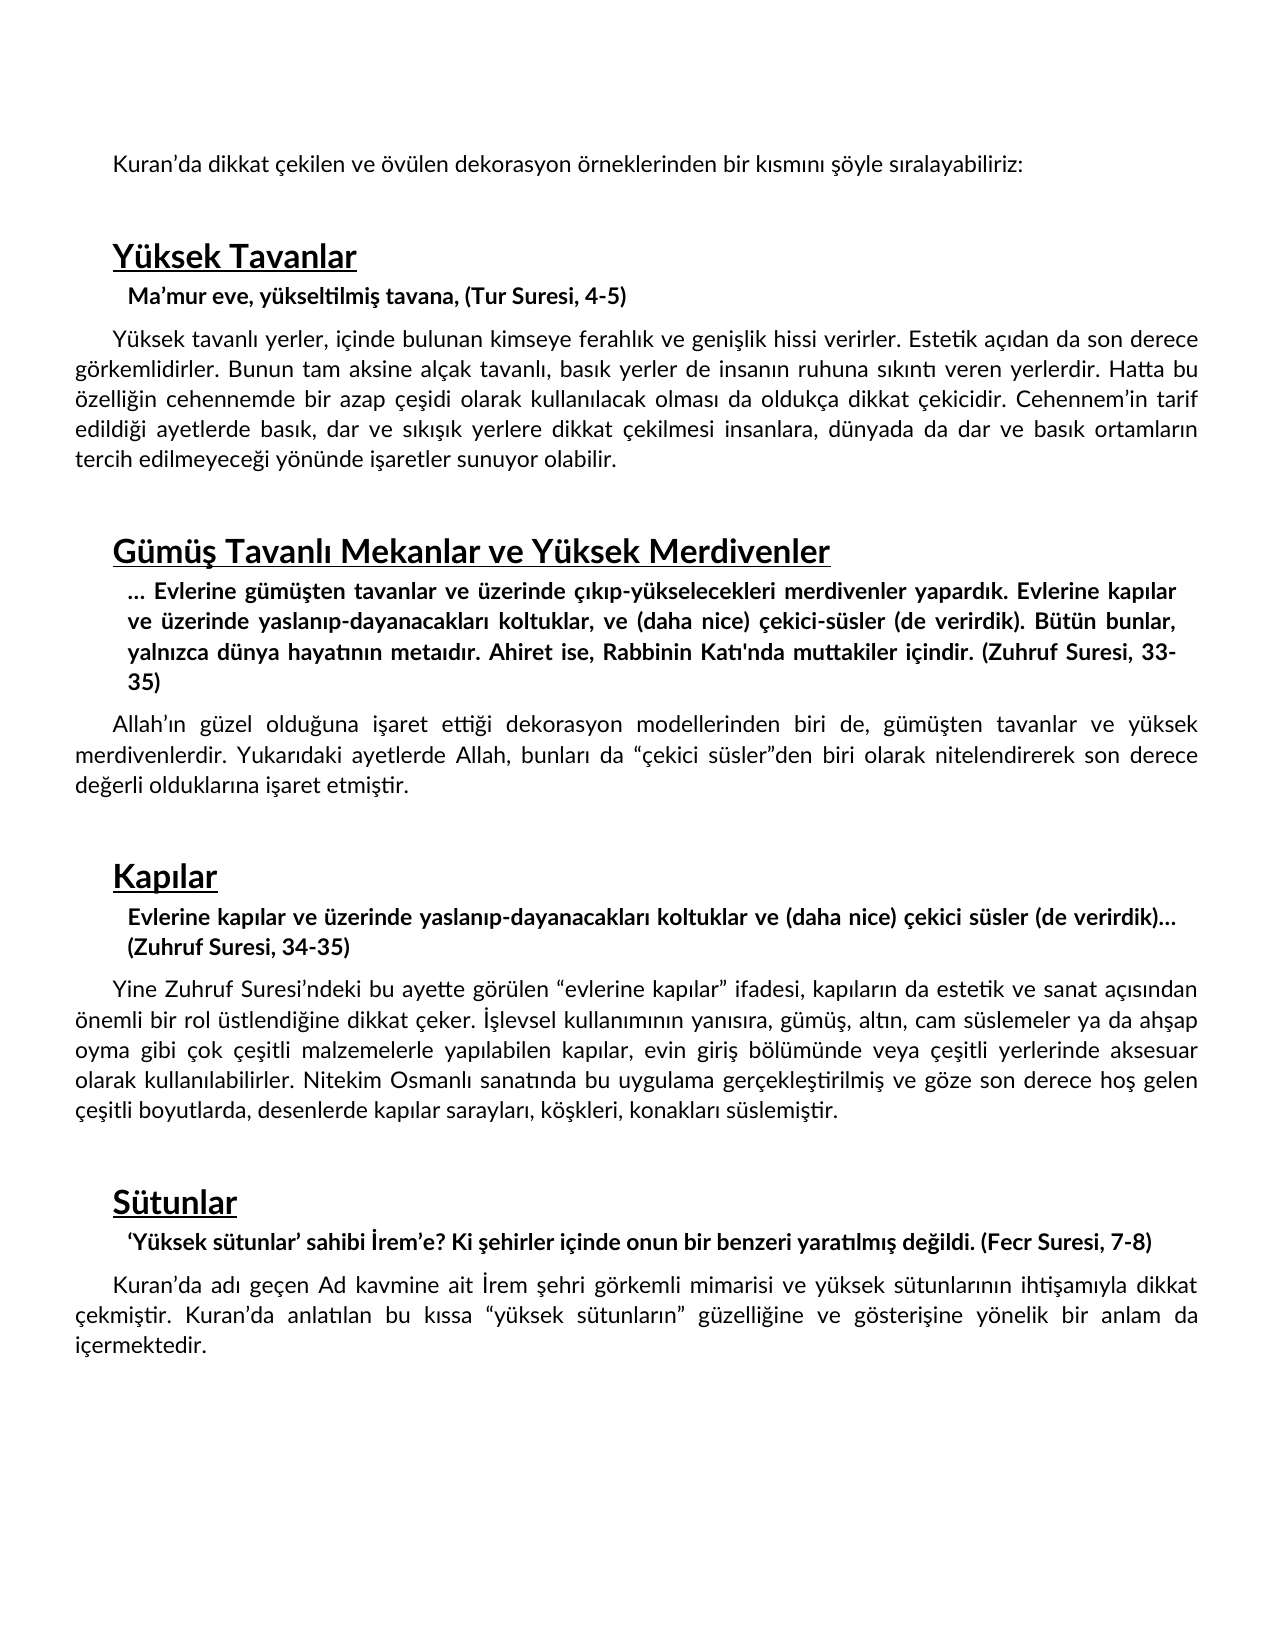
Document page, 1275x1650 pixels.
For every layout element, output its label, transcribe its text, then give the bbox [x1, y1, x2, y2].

text Ma’mur eve, yükseltilmiş tavana, (Tur Suresi, 4-5) [127, 282, 1177, 309]
text Evlerine kapılar ve üzerinde yaslanıp-dayanacakları koltuklar ve (daha nice) çekici süsler (de verirdik)… (Zuhruf Suresi, 34-35) [127, 902, 1177, 960]
text Kuran’da adı geçen Ad kavmine ait İrem şehri görkemli mimarisi ve yüksek sütunlarının ihtişamıyla dikkat çekmiştir. Kuran’da anlatılan bu kıssa “yüksek sütunların” güzelliğine ve gösterişine yönelik bir anlam da içermektedir. [75, 1270, 1200, 1358]
text … Evlerine gümüşten tavanlar ve üzerinde çıkıp-yükselecekleri merdivenler yapardık. Evlerine kapılar ve üzerinde yaslanıp-dayanacakları koltuklar, ve (daha nice) çekici-süsler (de verirdik). Bütün bunlar, yalnızca dünya hayatının metaıdır. Ahiret ise, Rabbinin Katı'nda muttakiler içindir. (Zuhruf Suresi, 33- 35) [127, 577, 1177, 695]
subtitle Kapılar [112, 856, 1200, 896]
subtitle Gümüş Tavanlı Mekanlar ve Yüksek Merdivenler [112, 531, 1200, 571]
text Yine Zuhruf Suresi’ndeki bu ayette görülen “evlerine kapılar” ifadesi, kapıların da estetik ve sanat açısından önemli bir rol üstlendiğine dikkat çeker. İşlevsel kullanımının yanısıra, gümüş, altın, cam süslemeler ya da ahşap oyma gibi çok çeşitli malzemelerle yapılabilen kapılar, evin giriş bölümünde veya çeşitli yerlerinde aksesuar olarak kullanılabilirler. Nitekim Osmanlı sanatında bu uygulama gerçekleştirilmiş ve göze son derece hoş gelen çeşitli boyutlarda, desenlerde kapılar sarayları, köşkleri, konakları süslemiştir. [75, 975, 1200, 1123]
subtitle Sütunlar [112, 1181, 1200, 1221]
subtitle Yüksek Tavanlar [112, 235, 1200, 275]
text Kuran’da dikkat çekilen ve övülen dekorasyon örneklerinden bir kısmını şöyle sıralayabiliriz: [75, 150, 1200, 177]
text ‘Yüksek sütunlar’ sahibi İrem’e? Ki şehirler içinde onun bir benzeri yaratılmış değildi. (Fecr Suresi, 7-8) [127, 1228, 1177, 1255]
text Yüksek tavanlı yerler, içinde bulunan kimseye ferahlık ve genişlik hissi verirler. Estetik açıdan da son derece görkemlidirler. Bunun tam aksine alçak tavanlı, basık yerler de insanın ruhuna sıkıntı veren yerlerdir. Hatta bu özelliğin cehennemde bir azap çeşidi olarak kullanılacak olması da oldukça dikkat çekicidir. Cehennem’in tarif edildiği ayetlerde basık, dar ve sıkışık yerlere dikkat çekilmesi insanlara, dünyada da dar ve basık ortamların tercih edilmeyeceği yönünde işaretler sunuyor olabilir. [75, 324, 1200, 473]
text Allah’ın güzel olduğuna işaret ettiği dekorasyon modellerinden biri de, gümüşten tavanlar ve yüksek merdivenlerdir. Yukarıdaki ayetlerde Allah, bunları da “çekici süsler”den biri olarak nitelendirerek son derece değerli olduklarına işaret etmiştir. [75, 710, 1200, 798]
